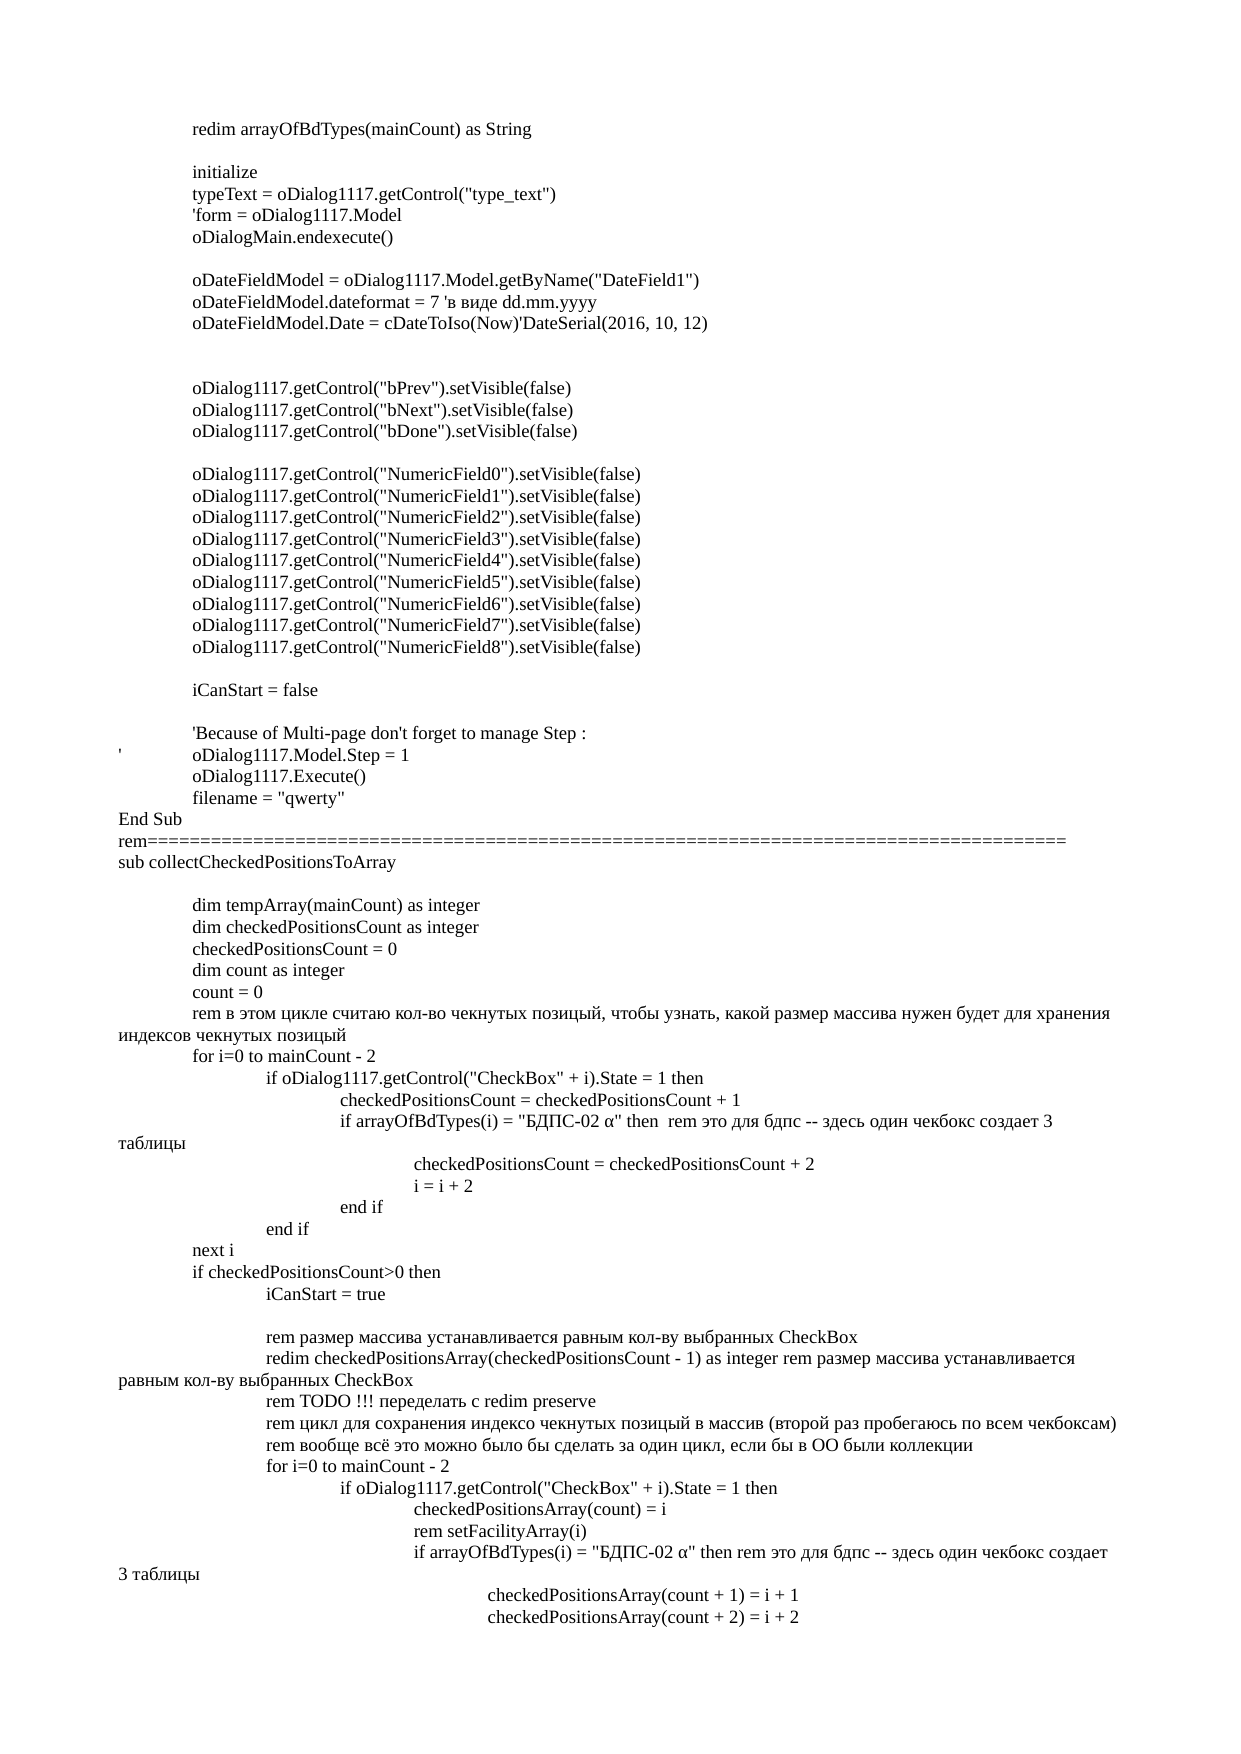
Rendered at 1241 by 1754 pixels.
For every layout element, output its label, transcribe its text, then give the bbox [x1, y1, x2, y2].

text oDialog1117.getControl("bDone").setVisible(false) [118, 420, 1122, 442]
text rem======================================================================================= [118, 830, 1122, 851]
text oDialog1117.getControl("NumericField4").setVisible(false) [118, 549, 1122, 571]
text rem цикл для сохранения индексо чекнутых позицый в массив (второй раз пробегаюсь по всем чекбоксам) [118, 1412, 1122, 1433]
text oDialog1117.getControl("NumericField5").setVisible(false) [118, 571, 1122, 592]
text for i=0 to mainCount - 2 [118, 1045, 1122, 1067]
text typeText = oDialog1117.getControl("type_text") [118, 183, 1122, 204]
text oDialog1117.getControl("NumericField7").setVisible(false) [118, 614, 1122, 636]
text iCanStart = false [118, 679, 1122, 700]
text rem setFacilityArray(i) [118, 1520, 1122, 1541]
text oDialog1117.getControl("NumericField6").setVisible(false) [118, 592, 1122, 614]
text checkedPositionsCount = 0 [118, 937, 1122, 959]
text oDateFieldModel = oDialog1117.Model.getByName("DateField1") [118, 269, 1122, 291]
text oDialog1117.getControl("NumericField0").setVisible(false) [118, 463, 1122, 485]
text ' oDialog1117.Model.Step = 1 [118, 743, 1122, 765]
text rem в этом цикле считаю кол-во чекнутых позицый, чтобы узнать, какой размер массива нужен будет для хранения индексов чекнутых позицый [118, 1002, 1122, 1045]
text checkedPositionsCount = checkedPositionsCount + 1 [118, 1088, 1122, 1110]
text if arrayOfBdTypes(i) = "БДПС-02 α" then rem это для бдпс -- здесь один чекбокс создает 3 таблицы [118, 1110, 1122, 1153]
text oDialog1117.getControl("NumericField2").setVisible(false) [118, 506, 1122, 528]
text oDialog1117.Execute() [118, 765, 1122, 787]
text checkedPositionsArray(count) = i [118, 1498, 1122, 1520]
text end if [118, 1196, 1122, 1218]
text rem вообще всё это можно было бы сделать за один цикл, если бы в ОО были коллекции [118, 1433, 1122, 1455]
text 'Because of Multi-page don't forget to manage Step : [118, 722, 1122, 743]
text i = i + 2 [118, 1175, 1122, 1196]
text rem размер массива устанавливается равным кол-ву выбранных CheckBox [118, 1326, 1122, 1347]
text dim tempArray(mainCount) as integer [118, 894, 1122, 916]
text dim checkedPositionsCount as integer [118, 916, 1122, 937]
text oDateFieldModel.dateformat = 7 'в виде dd.mm.yyyy [118, 291, 1122, 312]
text next i [118, 1239, 1122, 1261]
text dim count as integer [118, 959, 1122, 981]
text End Sub [118, 808, 1122, 830]
text count = 0 [118, 981, 1122, 1002]
text initialize [118, 161, 1122, 183]
text rem TODO !!! переделать с redim preserve [118, 1390, 1122, 1412]
text end if [118, 1218, 1122, 1239]
text oDialog1117.getControl("bPrev").setVisible(false) [118, 377, 1122, 398]
text oDialogMain.endexecute() [118, 226, 1122, 247]
text oDialog1117.getControl("NumericField3").setVisible(false) [118, 528, 1122, 549]
text filename = "qwerty" [118, 787, 1122, 808]
text checkedPositionsArray(count + 1) = i + 1 [118, 1584, 1122, 1606]
text checkedPositionsArray(count + 2) = i + 2 [118, 1606, 1122, 1627]
text if arrayOfBdTypes(i) = "БДПС-02 α" then rem это для бдпс -- здесь один чекбокс создает 3 таблицы [118, 1541, 1122, 1584]
text redim checkedPositionsArray(checkedPositionsCount - 1) as integer rem размер массива устанавливается равным кол-ву выбранных CheckBox [118, 1347, 1122, 1390]
text sub collectCheckedPositionsToArray [118, 851, 1122, 873]
text oDialog1117.getControl("bNext").setVisible(false) [118, 398, 1122, 420]
text if oDialog1117.getControl("CheckBox" + i).State = 1 then [118, 1477, 1122, 1498]
text iCanStart = true [118, 1282, 1122, 1304]
text checkedPositionsCount = checkedPositionsCount + 2 [118, 1153, 1122, 1175]
text 'form = oDialog1117.Model [118, 204, 1122, 226]
text oDialog1117.getControl("NumericField1").setVisible(false) [118, 485, 1122, 506]
text redim arrayOfBdTypes(mainCount) as String [118, 118, 1122, 140]
text for i=0 to mainCount - 2 [118, 1455, 1122, 1477]
text oDialog1117.getControl("NumericField8").setVisible(false) [118, 636, 1122, 657]
text if oDialog1117.getControl("CheckBox" + i).State = 1 then [118, 1067, 1122, 1088]
text oDateFieldModel.Date = cDateToIso(Now)'DateSerial(2016, 10, 12) [118, 312, 1122, 334]
text if checkedPositionsCount>0 then [118, 1261, 1122, 1282]
